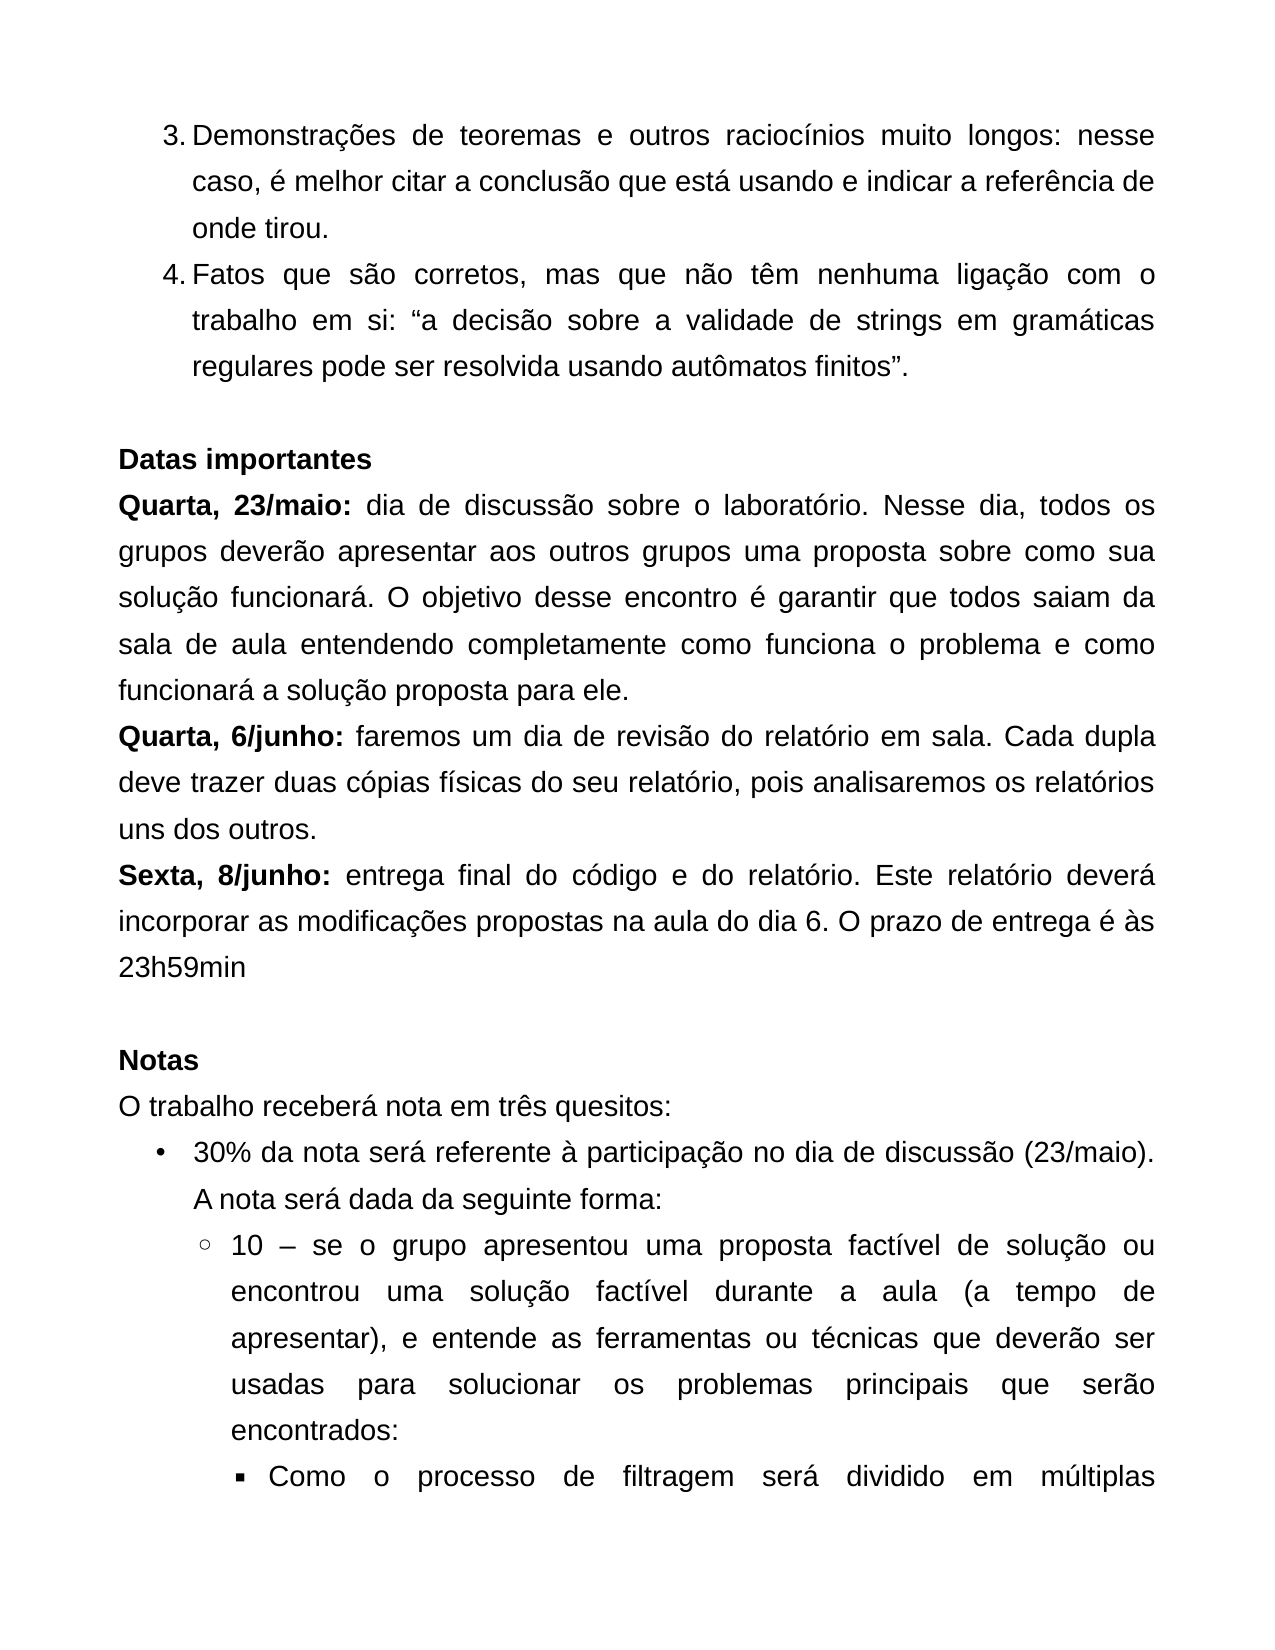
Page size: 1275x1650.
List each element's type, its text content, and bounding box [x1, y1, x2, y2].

text Notas [118, 1043, 1157, 1076]
text Quarta, 6/junho: faremos um dia de revisão do relatório em sala. Cada dupla deve trazer duas cópias físicas do seu relatório, pois analisaremos os relatórios uns dos outros. [118, 719, 1157, 845]
text Sexta, 8/junho: entrega final do código e do relatório. Este relatório deverá incorporar as modificações propostas na aula do dia 6. O prazo de entrega é às 23h59min [118, 858, 1157, 984]
text Datas importantes [118, 442, 1157, 475]
list 30% da nota será referente à participação no dia de discussão (23/maio). A nota será dada da seguinte forma: [156, 1135, 1157, 1215]
text O trabalho receberá nota em três quesitos: [118, 1089, 1157, 1122]
list 10 – se o grupo apresentou uma proposta factível de solução ou encontrou uma solução factível durante a aula (a tempo de apresentar), e entende as ferramentas ou técnicas que deverão ser usadas para solucionar os problemas principais que serão encontrados: [193, 1228, 1157, 1447]
list Demonstrações de teoremas e outros raciocínios muito longos: nesse caso, é melhor citar a conclusão que está usando e indicar a referência de onde tirou. [162, 118, 1157, 244]
text Quarta, 23/maio: dia de discussão sobre o laboratório. Nesse dia, todos os grupos deverão apresentar aos outros grupos uma proposta sobre como sua solução funcionará. O objetivo desse encontro é garantir que todos saiam da sala de aula entendendo completamente como funciona o problema e como funcionará a solução proposta para ele. [118, 488, 1157, 706]
list Fatos que são corretos, mas que não têm nenhuma ligação com o trabalho em si: “a decisão sobre a validade de strings em gramáticas regulares pode ser resolvida usando autômatos finitos”. [162, 257, 1157, 383]
list Como o processo de filtragem será dividido em múltiplas [231, 1459, 1157, 1493]
